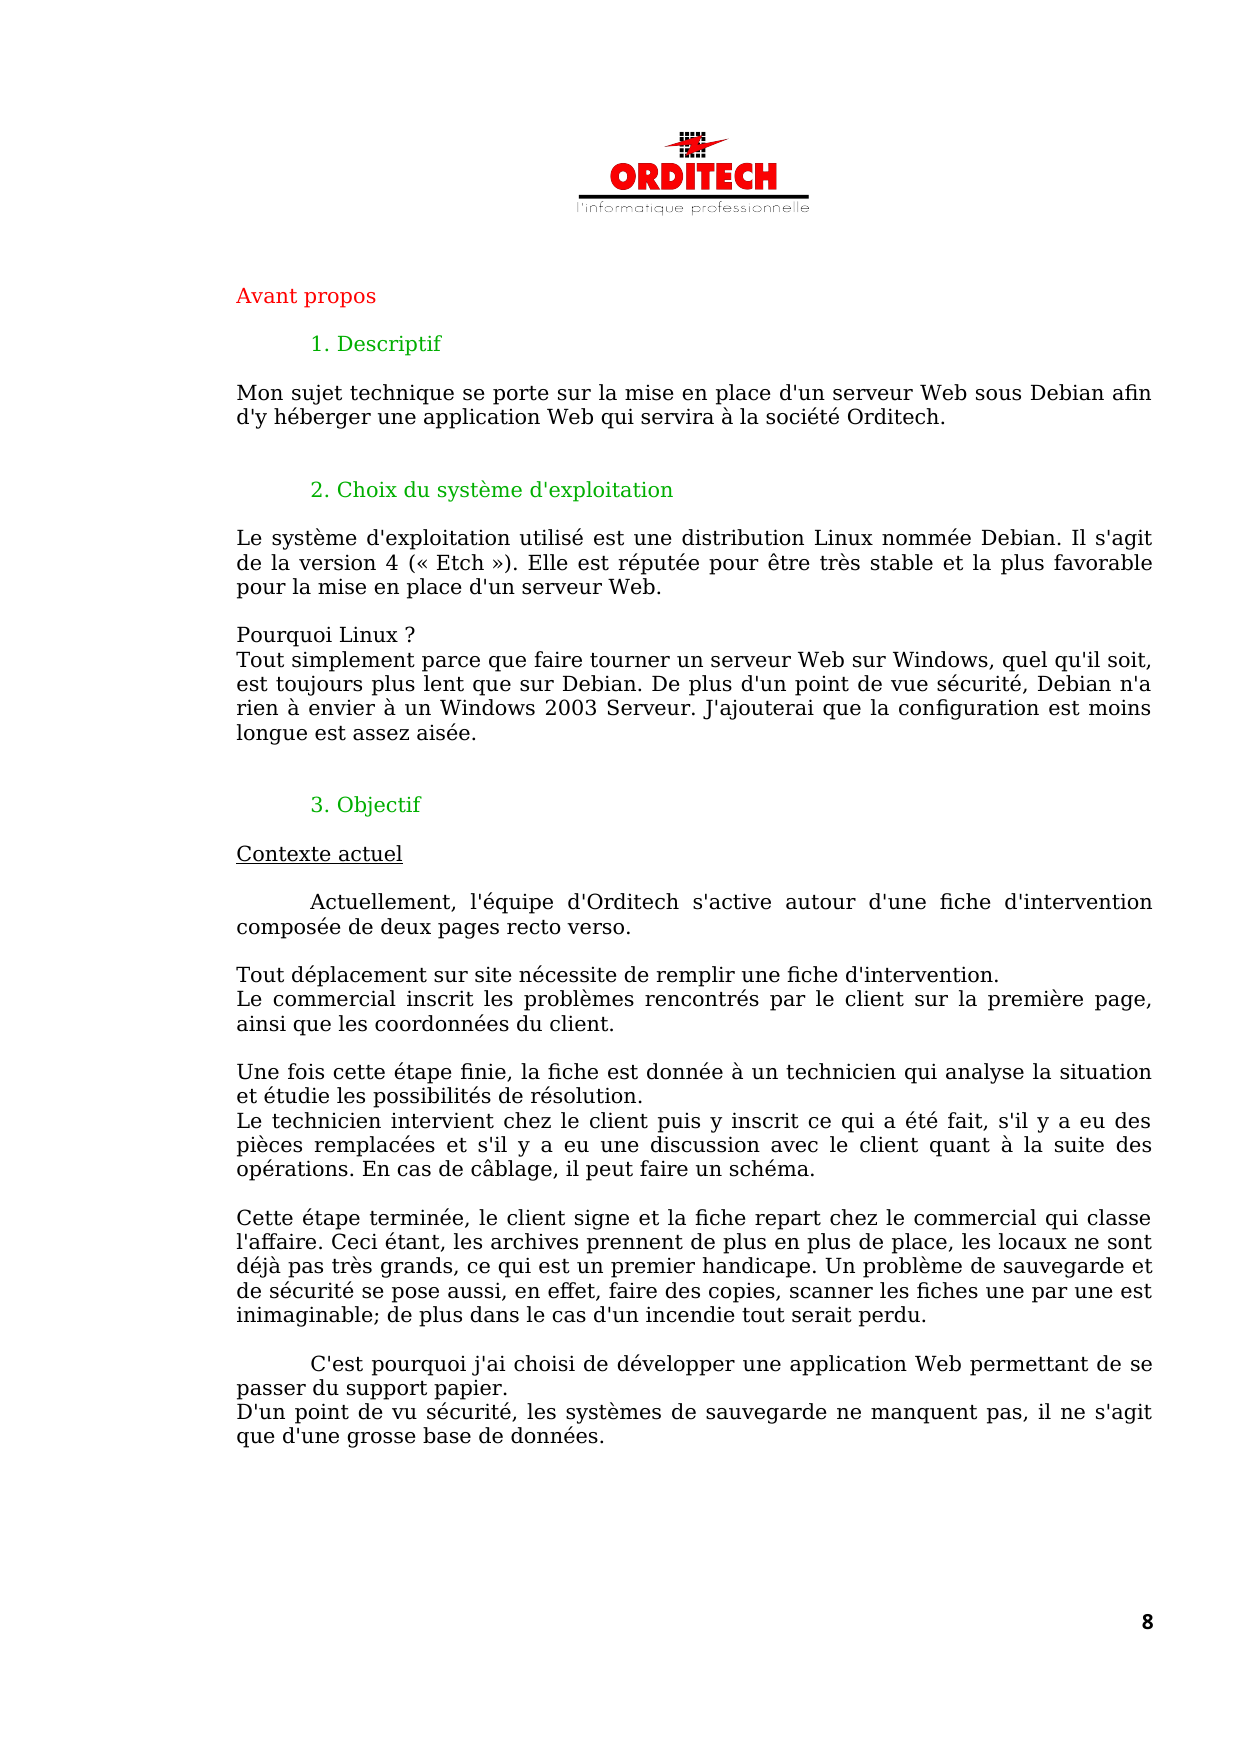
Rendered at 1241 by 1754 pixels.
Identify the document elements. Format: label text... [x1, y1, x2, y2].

text Cette étape terminée, le client signe et la fiche repart chez le commercial qui classe l'affaire. Ceci étant, les archives prennent de plus en plus de place, les locaux ne sont déjà pas très grands, ce qui est un premier handicape. Un problème de sauvegarde et de sécurité se pose aussi, en effet, faire des copies, scanner les fiches une par une est inimaginable; de plus dans le cas d'un incendie tout serait perdu. [236, 1206, 1153, 1327]
text Actuellement, l'équipe d'Orditech s'active autour d'une fiche d'intervention composée de deux pages recto verso. [236, 890, 1153, 939]
text Avant propos [236, 284, 1153, 308]
text 2. Choix du système d'exploitation [236, 478, 1153, 502]
text Le technicien intervient chez le client puis y inscrit ce qui a été fait, s'il y a eu des pièces remplacées et s'il y a eu une discussion avec le client quant à la suite des opérations. En cas de câblage, il peut faire un schéma. [236, 1109, 1153, 1182]
text Contexte actuel [236, 842, 1153, 866]
text Pourquoi Linux ? [236, 623, 1153, 648]
text Le système d'exploitation utilisé est une distribution Linux nommée Debian. Il s'agit de la version 4 (« Etch »). Elle est réputée pour être très stable et la plus favorable pour la mise en place d'un serveur Web. [236, 526, 1153, 599]
text Tout simplement parce que faire tourner un serveur Web sur Windows, quel qu'il soit, est toujours plus lent que sur Debian. De plus d'un point de vue sécurité, Debian n'a rien à envier à un Windows 2003 Serveur. J'ajouterai que la configuration est moins longue est assez aisée. [236, 648, 1153, 745]
picture [564, 122, 826, 225]
text Mon sujet technique se porte sur la mise en place d'un serveur Web sous Debian afin d'y héberger une application Web qui servira à la société Orditech. [236, 381, 1153, 429]
text 3. Objectif [236, 793, 1153, 818]
text Le commercial inscrit les problèmes rencontrés par le client sur la première page, ainsi que les coordonnées du client. [236, 987, 1153, 1036]
text 1. Descriptif [236, 332, 1153, 356]
text Tout déplacement sur site nécessite de remplir une fiche d'intervention. [236, 963, 1153, 987]
text C'est pourquoi j'ai choisi de développer une application Web permettant de se passer du support papier. [236, 1352, 1153, 1400]
text D'un point de vu sécurité, les systèmes de sauvegarde ne manquent pas, il ne s'agit que d'une grosse base de données. [236, 1400, 1153, 1449]
text Une fois cette étape finie, la fiche est donnée à un technicien qui analyse la situation et étudie les possibilités de résolution. [236, 1060, 1153, 1109]
